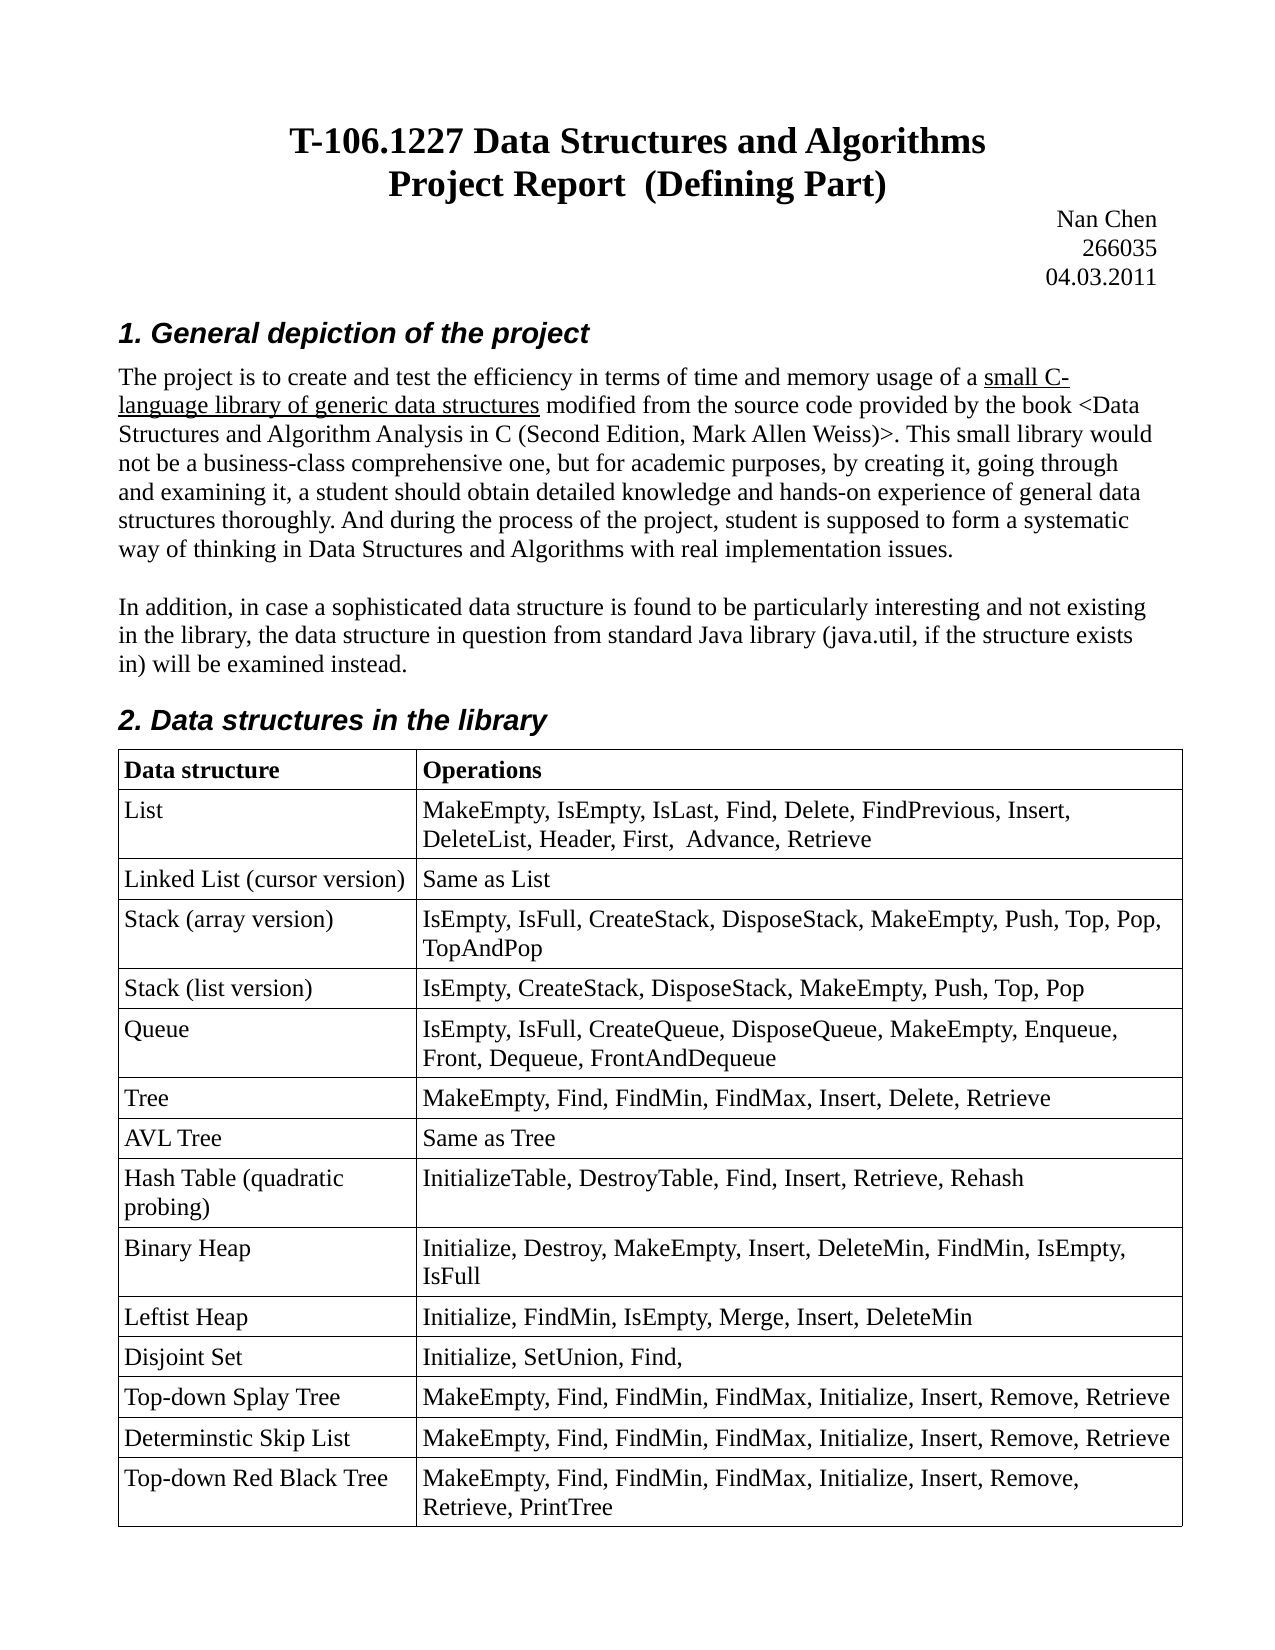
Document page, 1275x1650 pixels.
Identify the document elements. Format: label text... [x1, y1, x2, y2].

table_cell Linked List (cursor version) [119, 859, 416, 899]
table_cell MakeEmpty, Find, FindMin, FindMax, Initialize, Insert, Remove, Retrieve [417, 1418, 1182, 1457]
table_cell Initialize, SetUnion, Find, [417, 1337, 1182, 1376]
table_cell Determinstic Skip List [119, 1418, 416, 1457]
table_cell Tree [119, 1078, 416, 1117]
table_cell Top-down Splay Tree [119, 1377, 416, 1417]
table_cell IsEmpty, CreateStack, DisposeStack, MakeEmpty, Push, Top, Pop [417, 969, 1182, 1008]
table_cell Top-down Red Black Tree [119, 1458, 416, 1526]
text T-106.1227 Data Structures and Algorithms [118, 118, 1157, 161]
subtitle 1. General depiction of the project [118, 316, 1157, 349]
table_cell List [119, 790, 416, 858]
table_cell MakeEmpty, Find, FindMin, FindMax, Initialize, Insert, Remove, Retrieve [417, 1377, 1182, 1417]
text 04.03.2011 [118, 262, 1157, 291]
table_cell InitializeTable, DestroyTable, Find, Insert, Retrieve, Rehash [417, 1159, 1182, 1227]
text The project is to create and test the efficiency in terms of time and memory usage of a small C-language library of generic data structures modified from the source code provided by the book <Data Structures and Algorithm Analysis in C (Second Edition, Mark Allen Weiss)>. This small library would not be a business-class comprehensive one, but for academic purposes, by creating it, going through and examining it, a student should obtain detailed knowledge and hands-on experience of general data structures thoroughly. And during the process of the project, student is supposed to form a systematic way of thinking in Data Structures and Algorithms with real implementation issues. [118, 362, 1157, 563]
text Nan Chen [118, 204, 1157, 233]
table_cell Same as Tree [417, 1119, 1182, 1158]
table_cell MakeEmpty, Find, FindMin, FindMax, Insert, Delete, Retrieve [417, 1078, 1182, 1117]
text In addition, in case a sophisticated data structure is found to be particularly interesting and not existing in the library, the data structure in question from standard Java library (java.util, if the structure exists in) will be examined instead. [118, 592, 1157, 678]
table_cell MakeEmpty, IsEmpty, IsLast, Find, Delete, FindPrevious, Insert, DeleteList, Header, First, Advance, Retrieve [417, 790, 1182, 858]
table_cell Binary Heap [119, 1228, 416, 1296]
table_cell Disjoint Set [119, 1337, 416, 1376]
table_cell IsEmpty, IsFull, CreateQueue, DisposeQueue, MakeEmpty, Enqueue, Front, Dequeue, FrontAndDequeue [417, 1009, 1182, 1077]
table_cell Initialize, Destroy, MakeEmpty, Insert, DeleteMin, FindMin, IsEmpty, IsFull [417, 1228, 1182, 1296]
table_cell AVL Tree [119, 1119, 416, 1158]
table_cell Stack (array version) [119, 900, 416, 968]
table_cell Stack (list version) [119, 969, 416, 1008]
table_cell Initialize, FindMin, IsEmpty, Merge, Insert, DeleteMin [417, 1297, 1182, 1336]
text 266035 [118, 233, 1157, 262]
text Project Report (Defining Part) [118, 161, 1157, 204]
table_cell Hash Table (quadratic probing) [119, 1159, 416, 1227]
subtitle 2. Data structures in the library [118, 703, 1157, 736]
table_cell Leftist Heap [119, 1297, 416, 1336]
table_header Operations [417, 750, 1182, 789]
table_cell Queue [119, 1009, 416, 1077]
table_cell MakeEmpty, Find, FindMin, FindMax, Initialize, Insert, Remove, Retrieve, PrintTree [417, 1458, 1182, 1526]
table_header Data structure [119, 750, 416, 789]
table_cell Same as List [417, 859, 1182, 899]
table_cell IsEmpty, IsFull, CreateStack, DisposeStack, MakeEmpty, Push, Top, Pop, TopAndPop [417, 900, 1182, 968]
